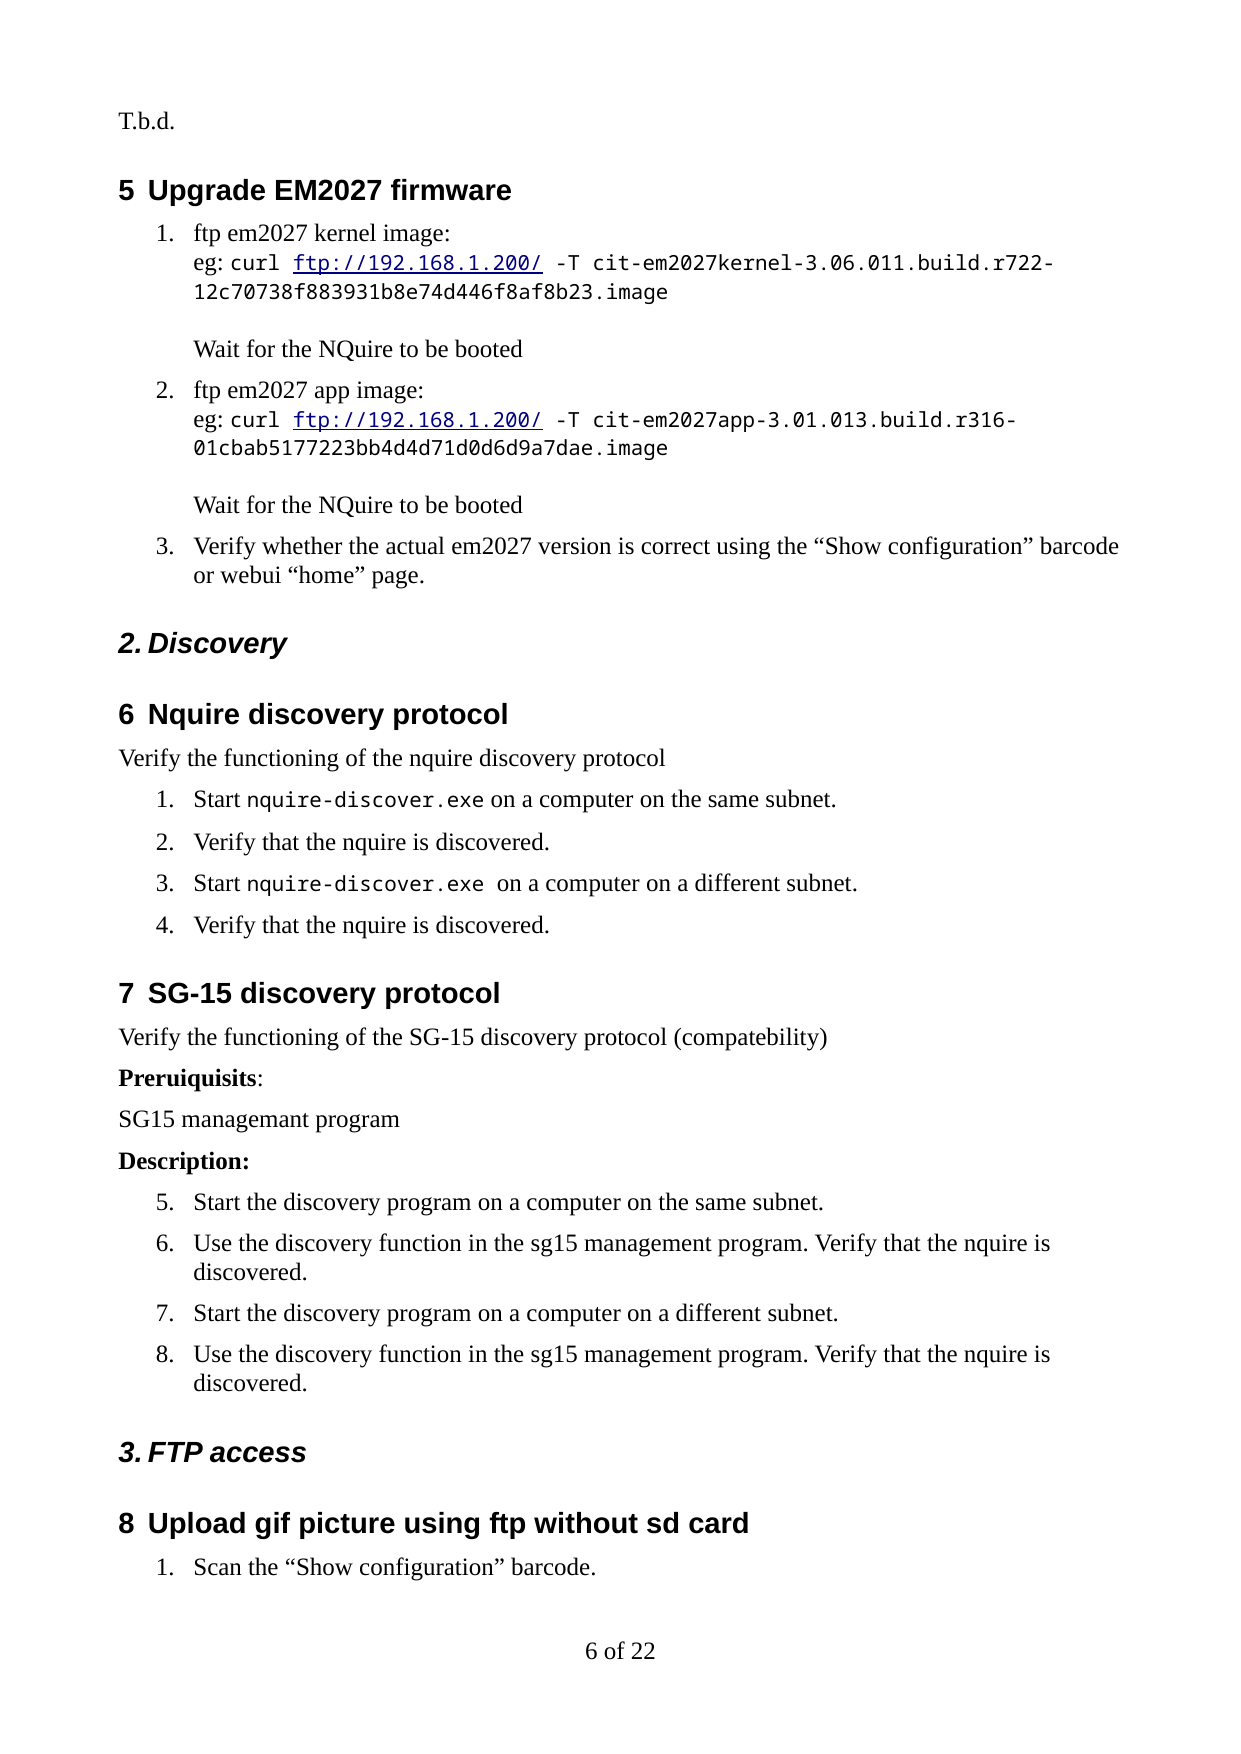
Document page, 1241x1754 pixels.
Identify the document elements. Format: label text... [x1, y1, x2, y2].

subtitle Nquire discovery protocol [118, 697, 1122, 731]
text Preruiquisits: [118, 1063, 1122, 1092]
list Verify that the nquire is discovered. [156, 827, 1122, 855]
text T.b.d. [118, 106, 1122, 135]
list ftp em2027 kernel image: eg: curl ftp://192.168.1.200/ -T cit-em2027kernel-3.06.011.build.r722-12c70738f883931b8e74d446f8af8b23.image Wait for the NQuire to be booted [156, 218, 1122, 362]
text SG15 managemant program [118, 1104, 1122, 1133]
subtitle Discovery [118, 626, 1122, 660]
list Verify whether the actual em2027 version is correct using the “Show configuration” barcode or webui “home” page. [156, 531, 1122, 589]
list Verify that the nquire is discovered. [156, 910, 1122, 938]
list ftp em2027 app image: eg: curl ftp://192.168.1.200/ -T cit-em2027app-3.01.013.build.r316-01cbab5177223bb4d4d71d0d6d9a7dae.image Wait for the NQuire to be booted [156, 375, 1122, 519]
text Verify the functioning of the SG-15 discovery protocol (compatebility) [118, 1022, 1122, 1051]
list Start the discovery program on a computer on the same subnet. [156, 1187, 1122, 1216]
list Use the discovery function in the sg15 management program. Verify that the nquire is discovered. [156, 1339, 1122, 1397]
list Start nquire-discover.exe on a computer on the same subnet. [156, 784, 1122, 814]
list Scan the “Show configuration” barcode. [156, 1552, 1122, 1580]
list Use the discovery function in the sg15 management program. Verify that the nquire is discovered. [156, 1228, 1122, 1286]
list Start nquire-discover.exe on a computer on a different subnet. [156, 868, 1122, 897]
text Verify the functioning of the nquire discovery protocol [118, 743, 1122, 772]
subtitle SG-15 discovery protocol [118, 976, 1122, 1009]
list Start the discovery program on a computer on a different subnet. [156, 1298, 1122, 1327]
subtitle Upgrade EM2027 firmware [118, 172, 1122, 206]
subtitle Upload gif picture using ftp without sd card [118, 1506, 1122, 1539]
subtitle FTP access [118, 1434, 1122, 1468]
text Description: [118, 1146, 1122, 1174]
